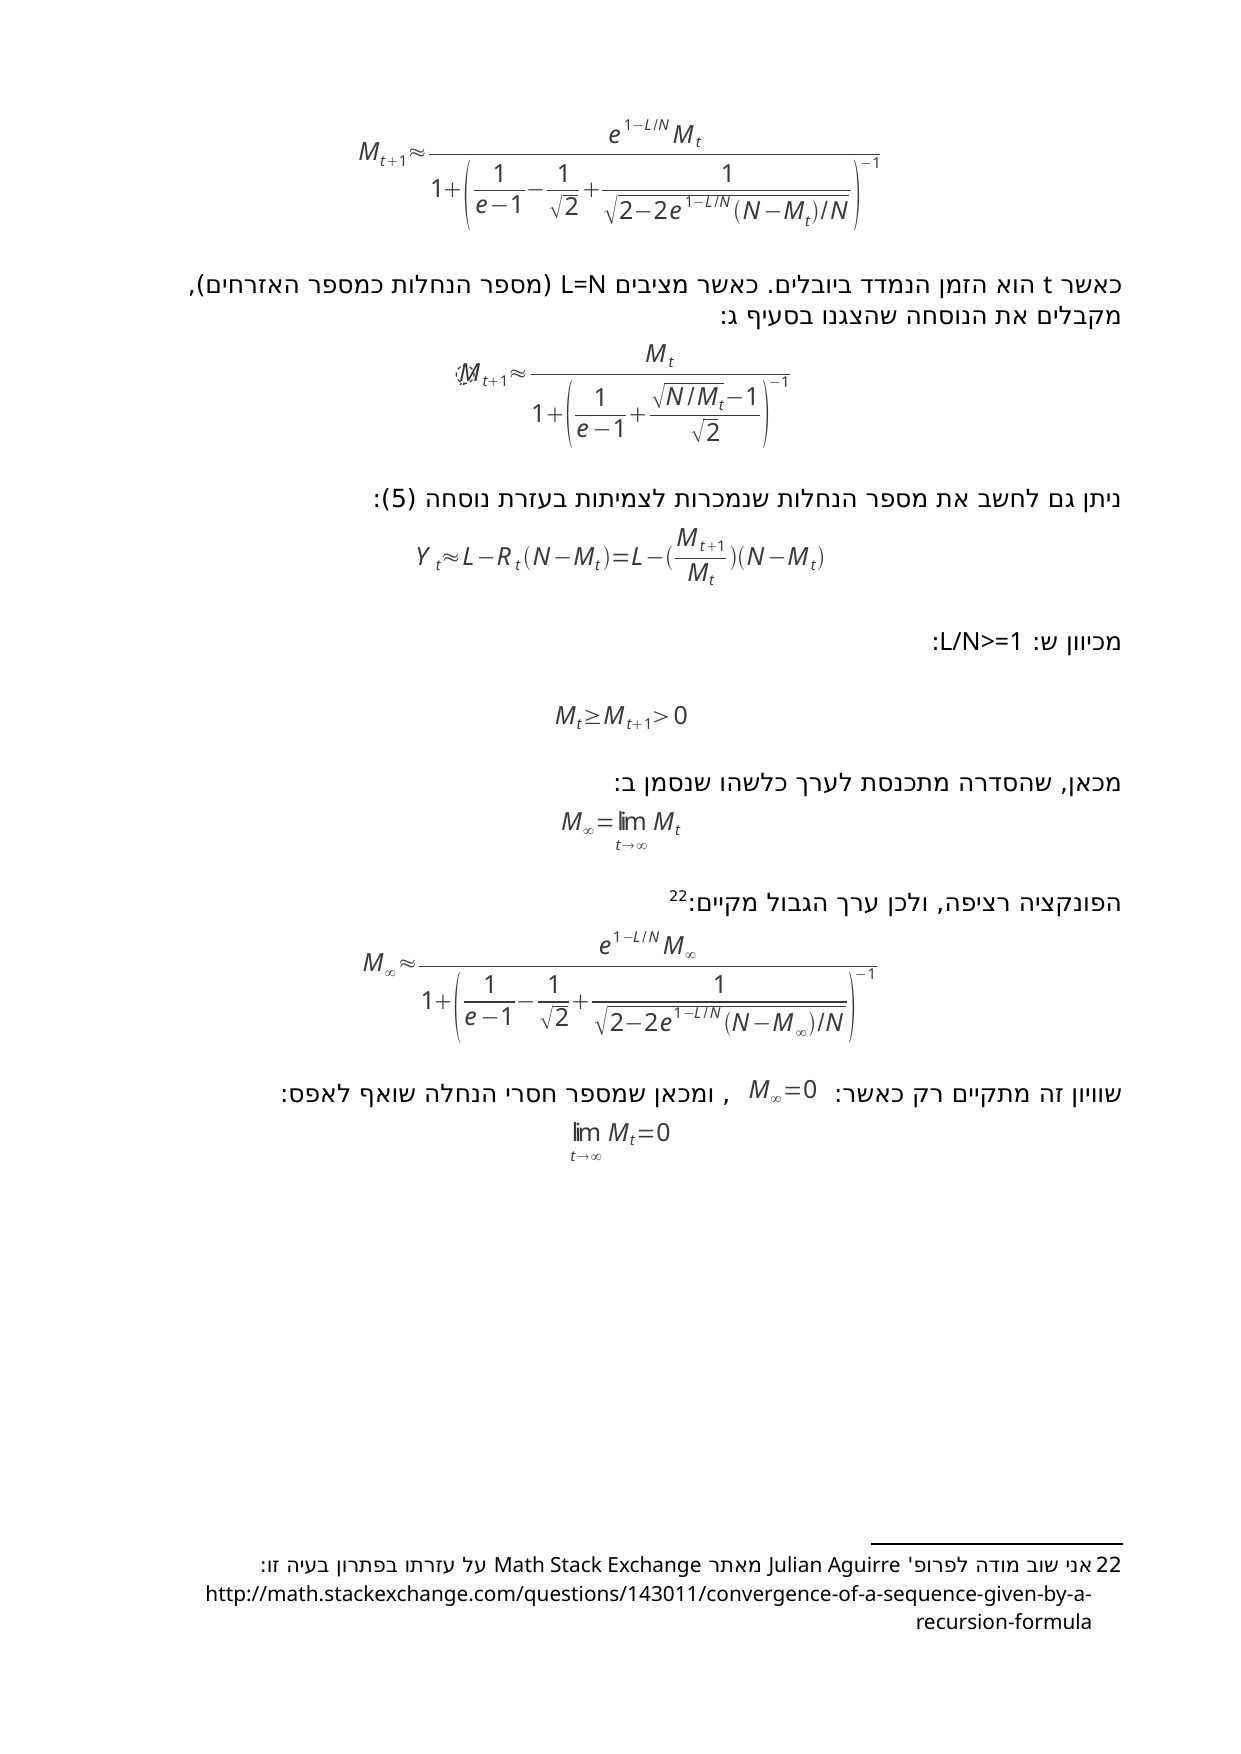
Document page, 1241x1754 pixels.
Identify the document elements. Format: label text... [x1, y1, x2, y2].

text הפונקציה רציפה, ולכן ערך הגבול מקיים: [118, 888, 1122, 917]
text מכיוון ש: L/N>=1: [118, 624, 1122, 658]
text ניתן גם לחשב את מספר הנחלות שנמכרות לצמיתות בעזרת נוסחה (5): [118, 485, 1122, 514]
text אני שוב מודה לפרופ' Julian Aguirre מאתר Math Stack Exchange על עזרתו בפתרון בעיה זו: http://math.stackexchange.com/questions/143011/convergence-of-a-sequence-given-by-a-recursion-formula [118, 1551, 1122, 1636]
text כאשר t הוא הזמן הנמדד ביובלים. כאשר מציבים L=N (מספר הנחלות כמספר האזרחים), מקבלים את הנוסחה שהצגנו בסעיף ג: [118, 267, 1122, 330]
text מכאן, שהסדרה מתכנסת לערך כלשהו שנסמן ב: [118, 768, 1122, 797]
text שוויון זה מתקיים רק כאשר:, ומכאן שמספר חסרי הנחלה שואף לאפס: [118, 1078, 1122, 1108]
